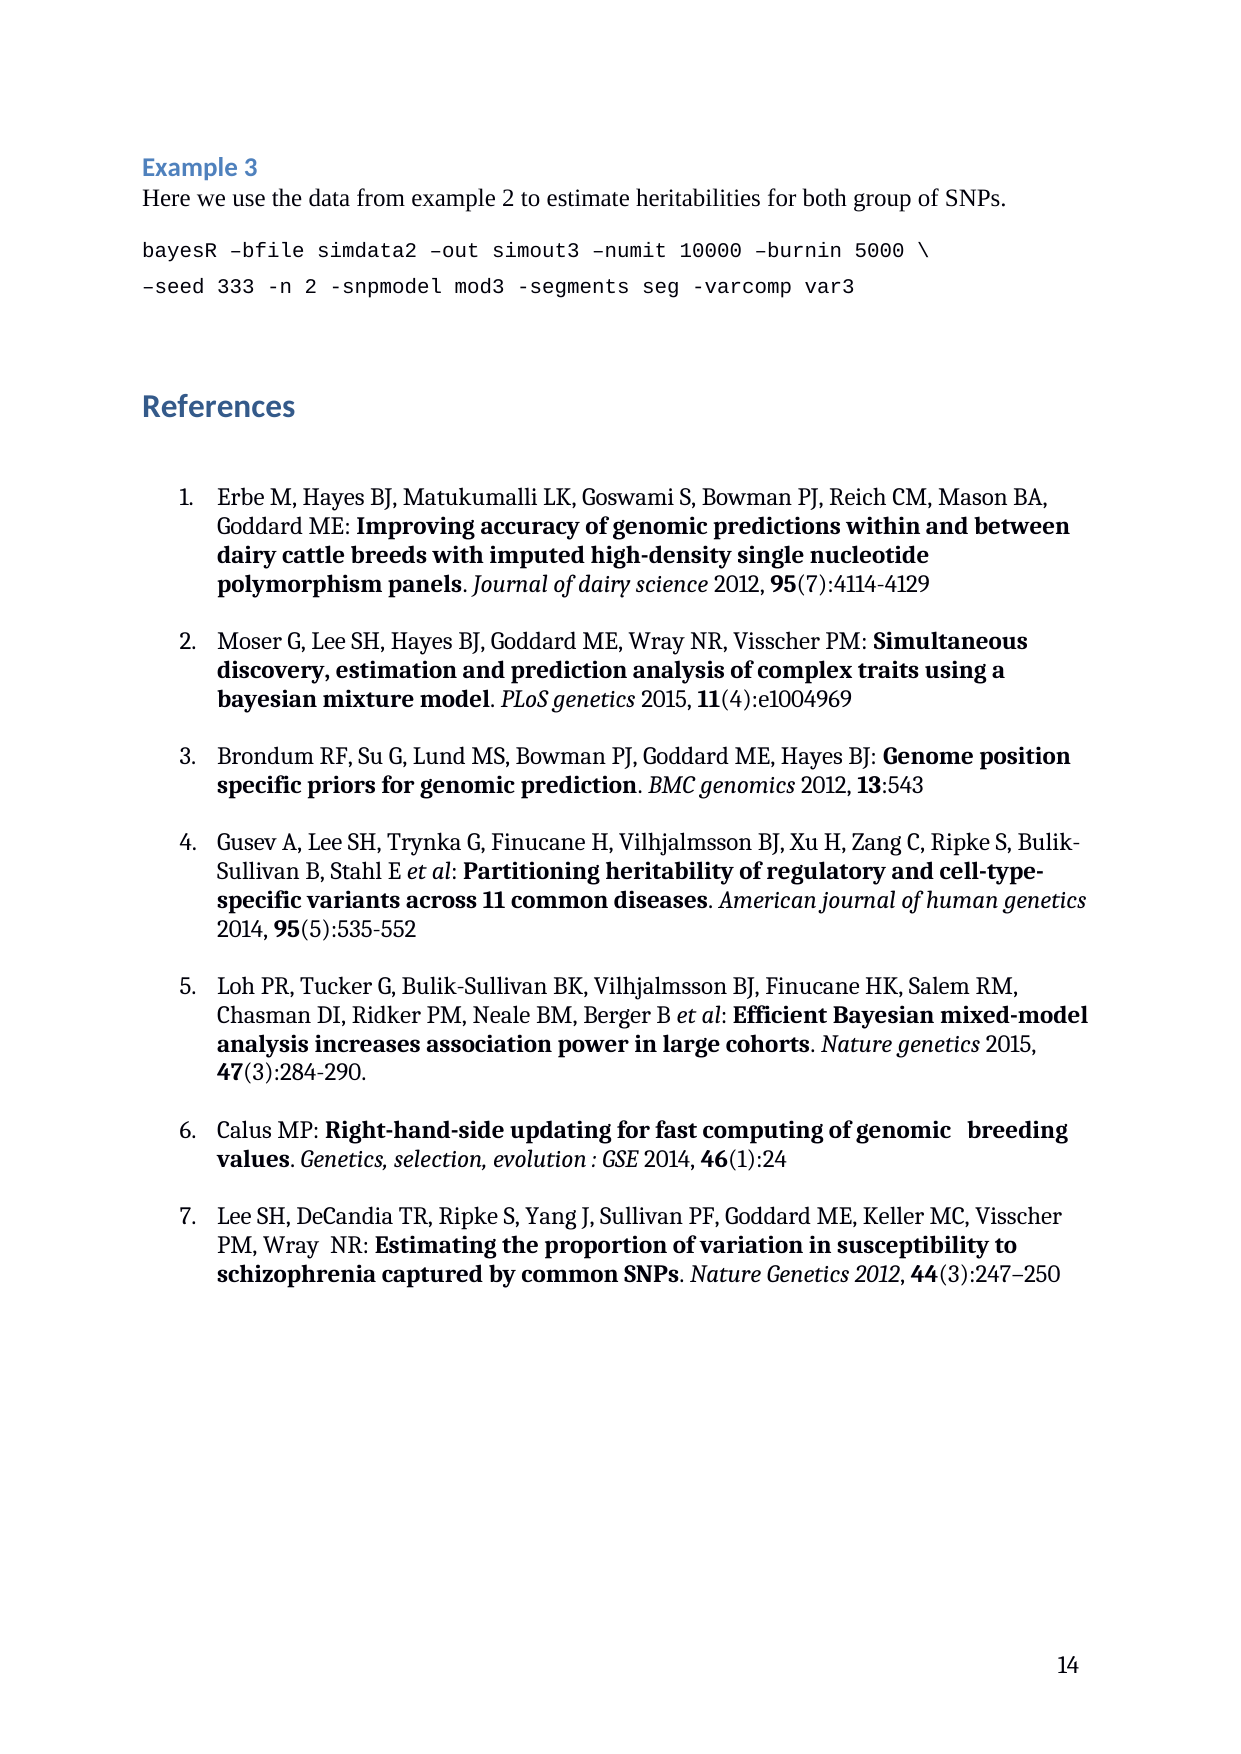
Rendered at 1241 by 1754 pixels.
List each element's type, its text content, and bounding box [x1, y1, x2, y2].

list Loh PR, Tucker G, Bulik-Sullivan BK, Vilhjalmsson BJ, Finucane HK, Salem RM, Chasman DI, Ridker PM, Neale BM, Berger B et al: Efficient Bayesian mixed-model analysis increases association power in large cohorts. Nature genetics 2015, 47(3):284-290. [179, 972, 1098, 1087]
list Lee SH, DeCandia TR, Ripke S, Yang J, Sullivan PF, Goddard ME, Keller MC, Visscher PM, Wray NR: Estimating the proportion of variation in susceptibility to schizophrenia captured by common SNPs. Nature Genetics 2012, 44(3):247–250 [179, 1202, 1098, 1288]
list Moser G, Lee SH, Hayes BJ, Goddard ME, Wray NR, Visscher PM: Simultaneous discovery, estimation and prediction analysis of complex traits using a bayesian mixture model. PLoS genetics 2015, 11(4):e1004969 [179, 627, 1098, 713]
list Erbe M, Hayes BJ, Matukumalli LK, Goswami S, Bowman PJ, Reich CM, Mason BA, Goddard ME: Improving accuracy of genomic predictions within and between dairy cattle breeds with imputed high-density single nucleotide polymorphism panels. Journal of dairy science 2012, 95(7):4114-4129 [179, 483, 1098, 598]
text Here we use the data from example 2 to estimate heritabilities for both group of SNPs. [142, 183, 1098, 212]
list Calus MP: Right-hand-side updating for fast computing of genomic breeding values. Genetics, selection, evolution : GSE 2014, 46(1):24 [179, 1116, 1098, 1173]
text bayesR –bfile simdata2 –out simout3 –numit 10000 –burnin 5000 \ [142, 241, 1098, 264]
text –seed 333 -n 2 -snpmodel mod3 -segments seg -varcomp var3 [142, 276, 1098, 299]
list Gusev A, Lee SH, Trynka G, Finucane H, Vilhjalmsson BJ, Xu H, Zang C, Ripke S, Bulik-Sullivan B, Stahl E et al: Partitioning heritability of regulatory and cell-type-specific variants across 11 common diseases. American journal of human genetics 2014, 95(5):535-552 [179, 828, 1098, 943]
list Brondum RF, Su G, Lund MS, Bowman PJ, Goddard ME, Hayes BJ: Genome position specific priors for genomic prediction. BMC genomics 2012, 13:543 [179, 742, 1098, 799]
subtitle References [142, 385, 1098, 426]
